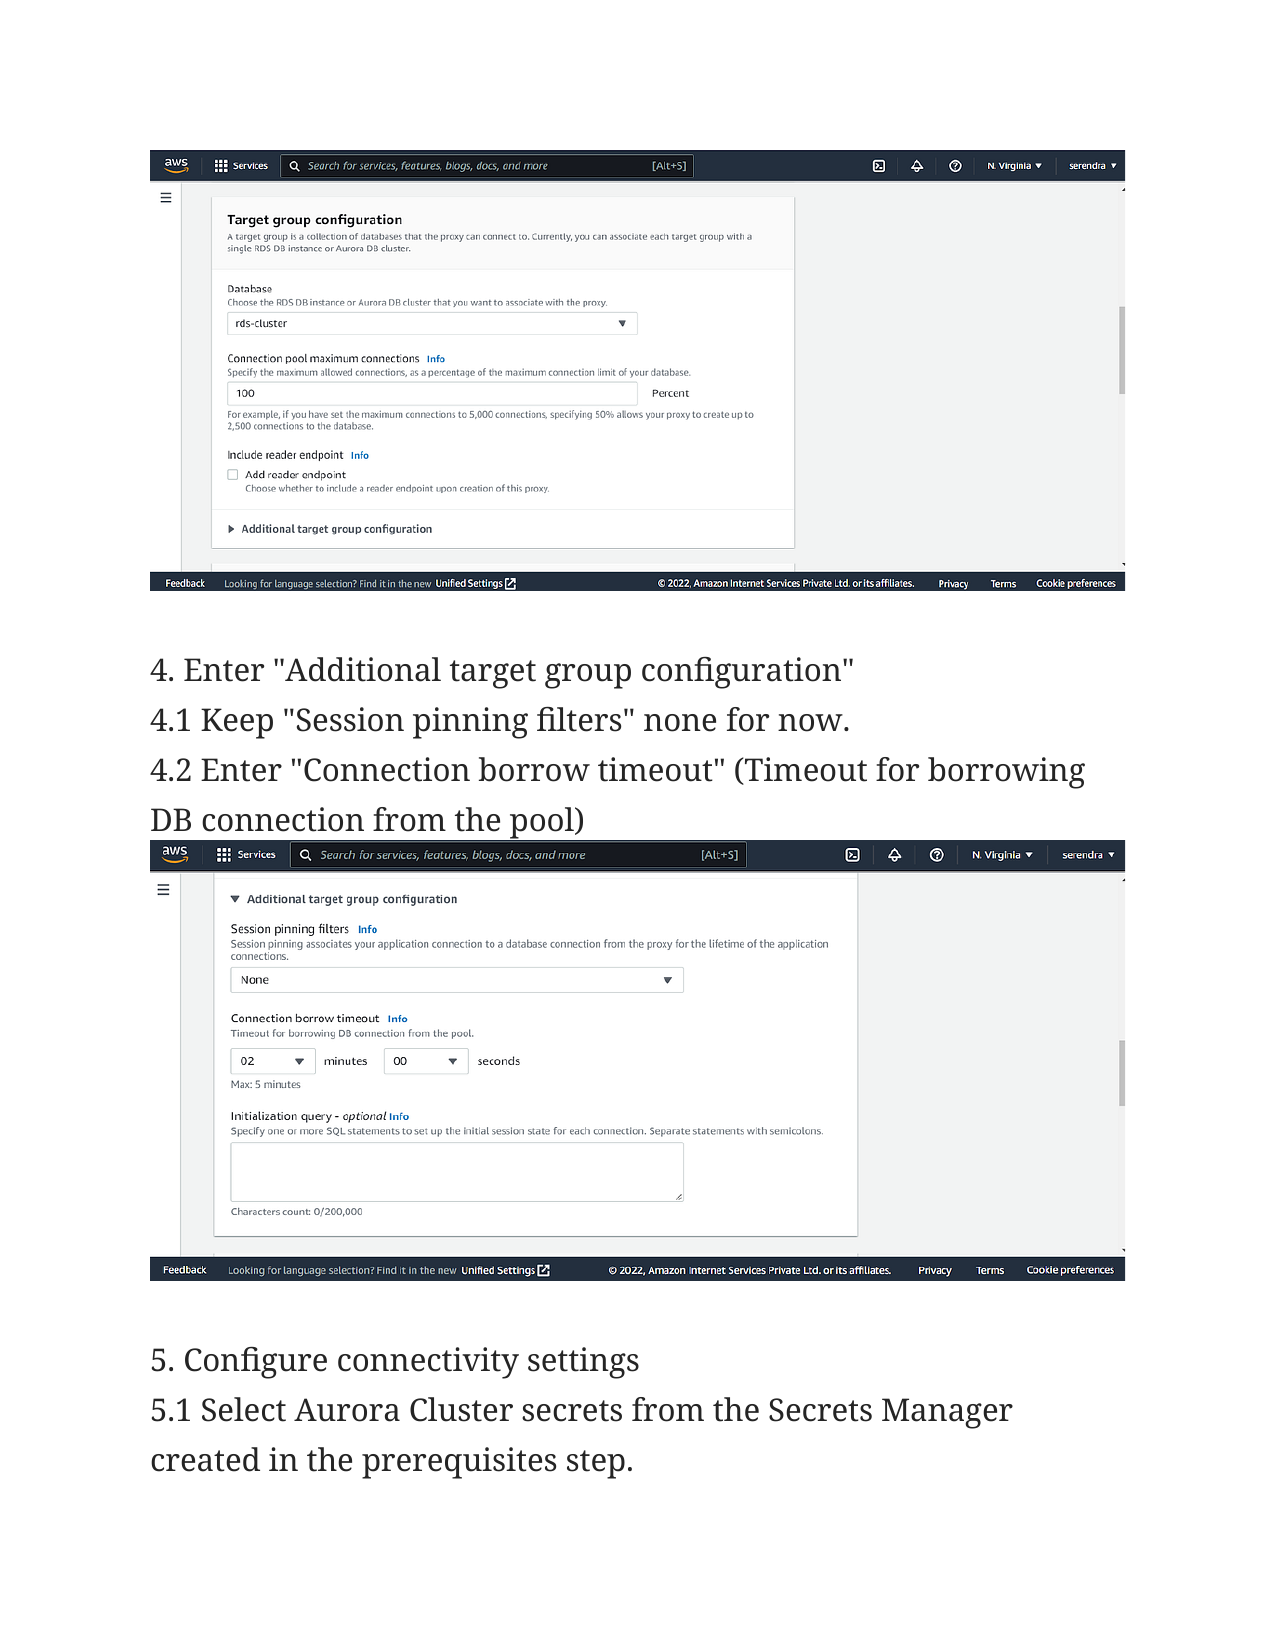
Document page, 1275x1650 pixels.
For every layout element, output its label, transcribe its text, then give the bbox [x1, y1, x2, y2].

text 5. Configure connectivity settings 5.1 Select Aurora Cluster secrets from the Secrets Manager created in the prerequisites step. [150, 1330, 1125, 1480]
text 4. Enter "Additional target group configuration" 4.1 Keep "Session pinning filters" none for now. 4.2 Enter "Connection borrow timeout" (Timeout for borrowing DB connection from the pool) [150, 640, 1125, 840]
